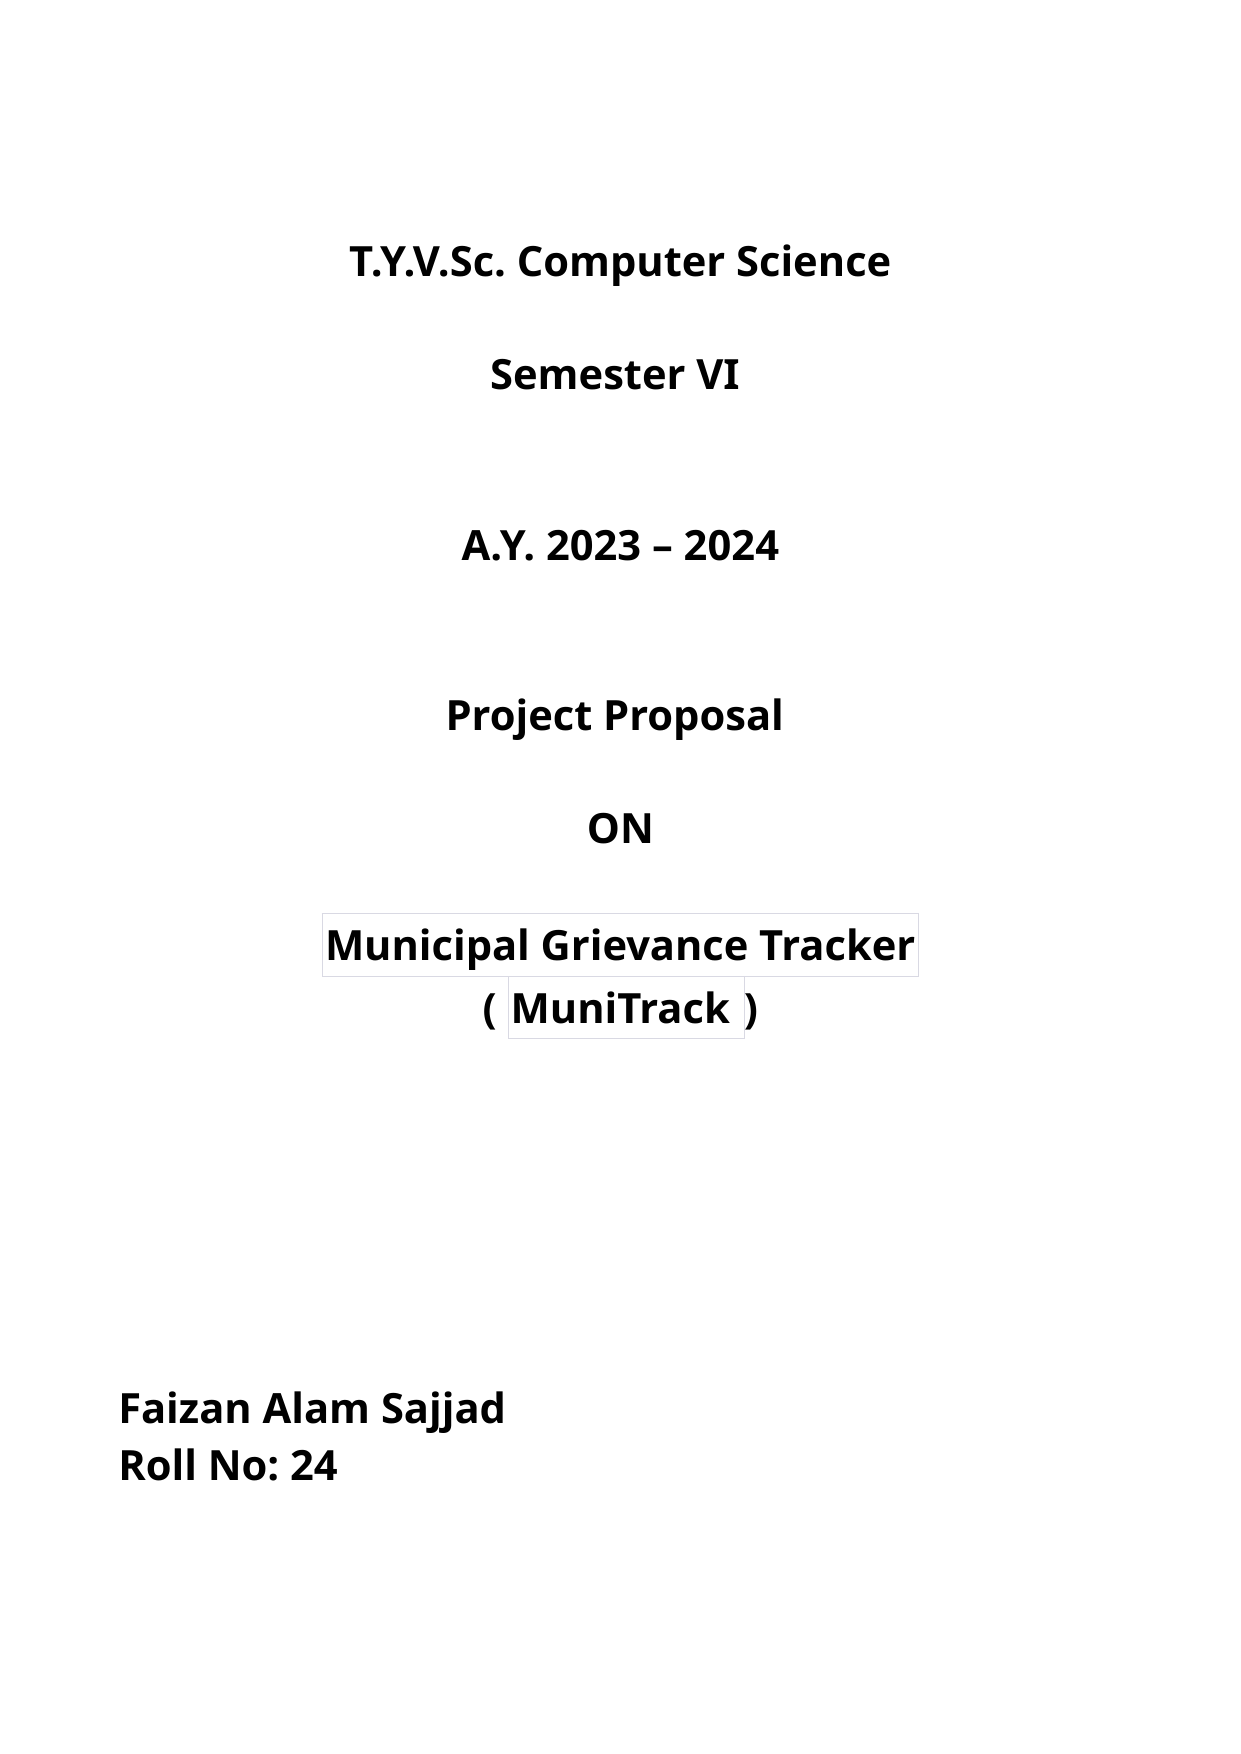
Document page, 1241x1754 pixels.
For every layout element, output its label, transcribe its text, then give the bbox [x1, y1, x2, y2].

text [919, 913, 1122, 976]
text ) [745, 976, 1122, 1038]
text MuniTrack [509, 977, 744, 1038]
text A.Y. 2023 – 2024 [118, 516, 1122, 572]
text ON [118, 799, 1122, 856]
text Semester VI [118, 345, 1122, 402]
text ( [118, 976, 508, 1038]
text Roll No: 24 [118, 1436, 1122, 1493]
text [118, 913, 322, 976]
text Faizan Alam Sajjad [118, 1379, 1122, 1436]
text Project Proposal [118, 686, 1122, 743]
text Municipal Grievance Tracker [323, 914, 918, 976]
text T.Y.V.Sc. Computer Science [118, 232, 1122, 288]
